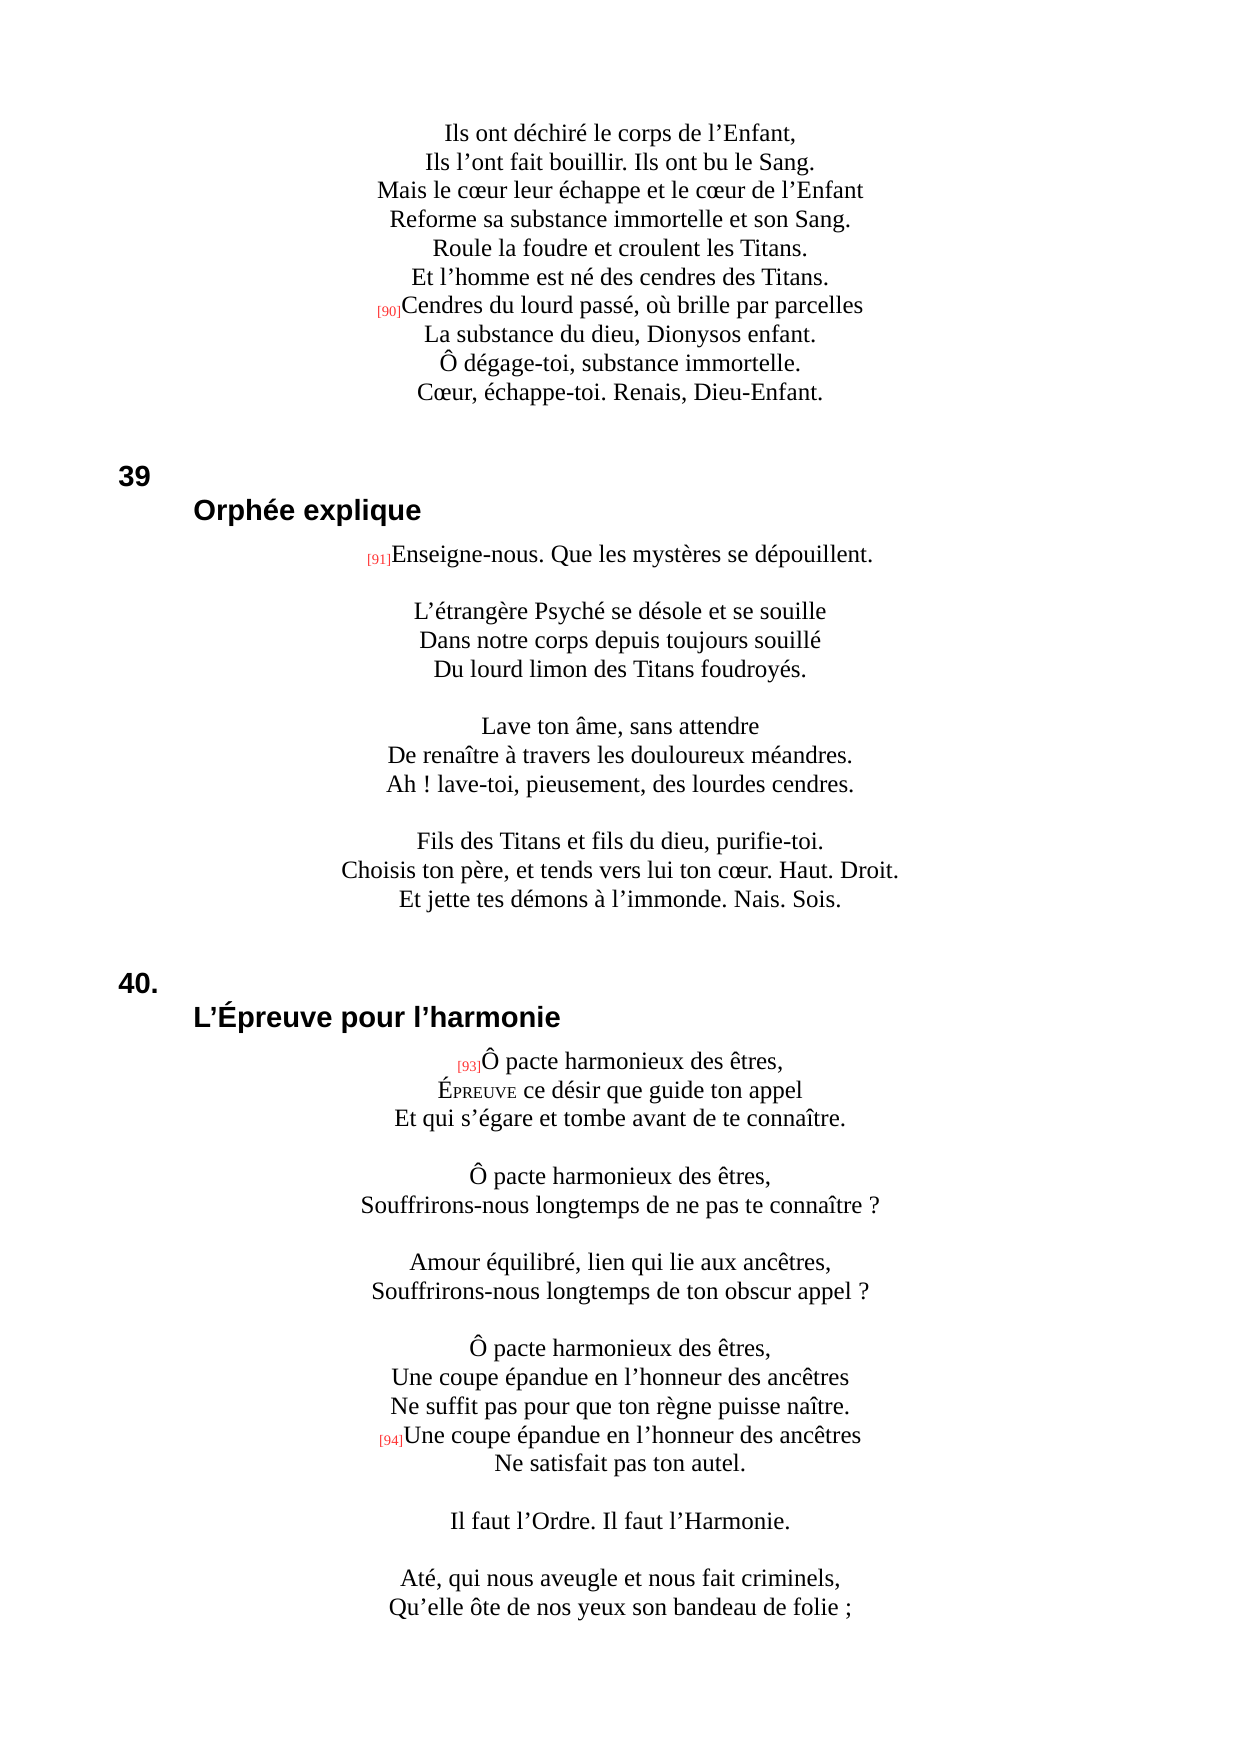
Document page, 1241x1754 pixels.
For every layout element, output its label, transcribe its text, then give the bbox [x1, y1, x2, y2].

text Ils l’ont fait bouillir. Ils ont bu le Sang. [118, 147, 1122, 176]
text Amour équilibré, lien qui lie aux ancêtres, [118, 1247, 1122, 1276]
text La substance du dieu, Dionysos enfant. [118, 319, 1122, 348]
text L’étrangère Psyché se désole et se souille [118, 596, 1122, 625]
text Et l’homme est né des cendres des Titans. [118, 262, 1122, 291]
text Reforme sa substance immortelle et son Sang. [118, 204, 1122, 233]
text Ô dégage-toi, substance immortelle. [118, 348, 1122, 377]
text Mais le cœur leur échappe et le cœur de l’Enfant [118, 176, 1122, 204]
text Ah ! lave-toi, pieusement, des lourdes cendres. [118, 769, 1122, 798]
text Roule la foudre et croulent les Titans. [118, 233, 1122, 262]
text [93]Ô pacte harmonieux des êtres, [118, 1046, 1122, 1075]
text Qu’elle ôte de nos yeux son bandeau de folie ; [118, 1592, 1122, 1621]
text Dans notre corps depuis toujours souillé [118, 625, 1122, 654]
text Et jette tes démons à l’immonde. Nais. Sois. [118, 884, 1122, 913]
text Ô pacte harmonieux des êtres, [118, 1333, 1122, 1362]
text Fils des Titans et fils du dieu, purifie-toi. [118, 826, 1122, 855]
text Ils ont déchiré le corps de l’Enfant, [118, 118, 1122, 147]
subtitle 40. L’Épreuve pour l’harmonie [118, 966, 1122, 1033]
text [91]Enseigne-nous. Que les mystères se dépouillent. [118, 539, 1122, 568]
text Il faut l’Ordre. Il faut l’Harmonie. [118, 1506, 1122, 1535]
text Até, qui nous aveugle et nous fait criminels, [118, 1563, 1122, 1592]
text Du lourd limon des Titans foudroyés. [118, 654, 1122, 683]
text Ô pacte harmonieux des êtres, [118, 1161, 1122, 1190]
text Choisis ton père, et tends vers lui ton cœur. Haut. Droit. [118, 855, 1122, 884]
text Ne suffit pas pour que ton règne puisse naître. [118, 1391, 1122, 1420]
text Cœur, échappe-toi. Renais, Dieu-Enfant. [118, 377, 1122, 406]
text Et qui s’égare et tombe avant de te connaître. [118, 1103, 1122, 1132]
text Souffrirons-nous longtemps de ne pas te connaître ? [118, 1190, 1122, 1218]
text Lave ton âme, sans attendre [118, 711, 1122, 740]
text Épreuve ce désir que guide ton appel [118, 1075, 1122, 1103]
text De renaître à travers les douloureux méandres. [118, 740, 1122, 769]
text [94]Une coupe épandue en l’honneur des ancêtres [118, 1420, 1122, 1448]
subtitle 39 Orphée explique [118, 459, 1122, 526]
text Une coupe épandue en l’honneur des ancêtres [118, 1362, 1122, 1391]
text Souffrirons-nous longtemps de ton obscur appel ? [118, 1276, 1122, 1305]
text Ne satisfait pas ton autel. [118, 1448, 1122, 1477]
text [90]Cendres du lourd passé, où brille par parcelles [118, 291, 1122, 319]
